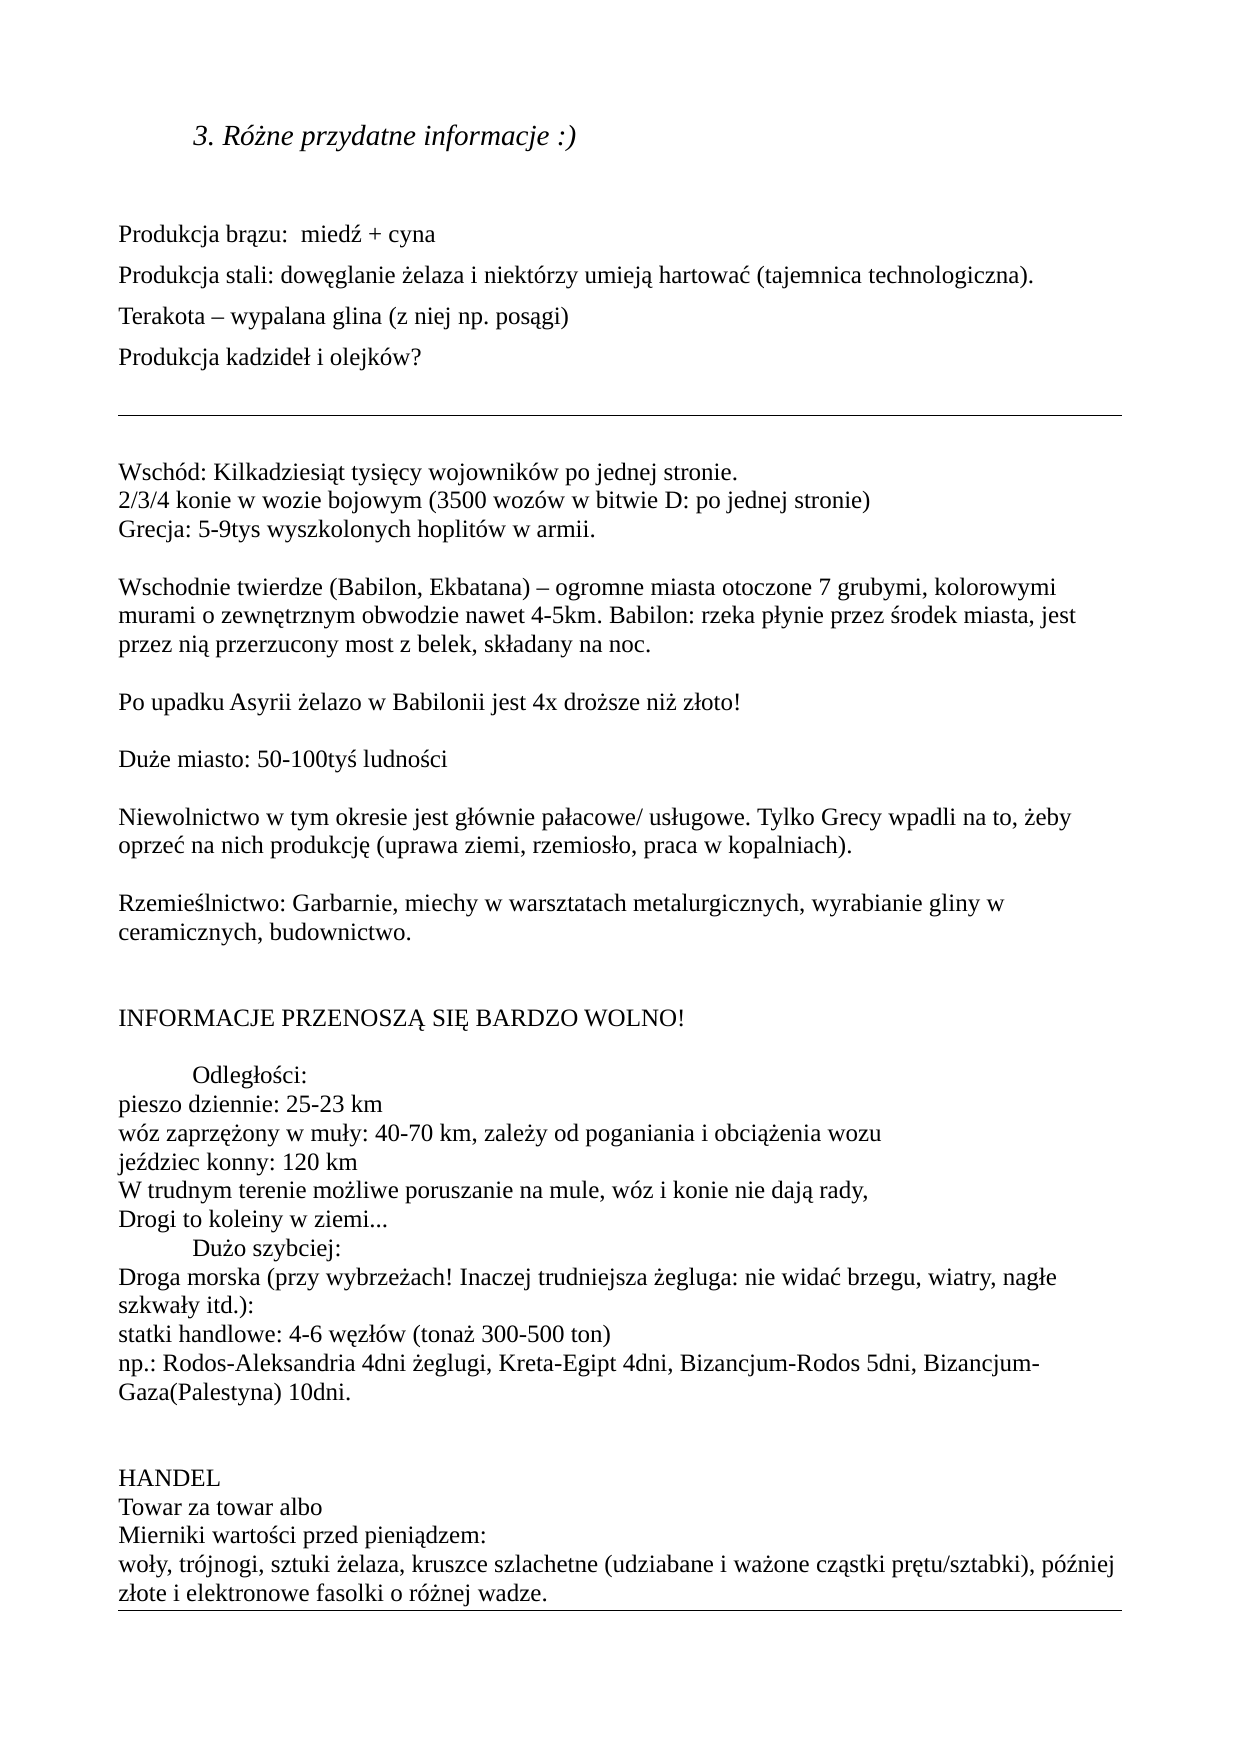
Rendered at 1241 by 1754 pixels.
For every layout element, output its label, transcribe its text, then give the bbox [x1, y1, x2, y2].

text Wschód: Kilkadziesiąt tysięcy wojowników po jednej stronie. [118, 457, 1122, 486]
text pieszo dziennie: 25-23 km [118, 1089, 1122, 1118]
text Niewolnictwo w tym okresie jest głównie pałacowe/ usługowe. Tylko Grecy wpadli na to, żeby oprzeć na nich produkcję (uprawa ziemi, rzemiosło, praca w kopalniach). [118, 802, 1122, 859]
text Duże miasto: 50-100tyś ludności [118, 744, 1122, 773]
text 2/3/4 konie w wozie bojowym (3500 wozów w bitwie D: po jednej stronie) [118, 486, 1122, 514]
text Produkcja brązu: miedź + cyna [118, 219, 1122, 247]
text Produkcja kadzideł i olejków? [118, 342, 1122, 371]
text Produkcja stali: dowęglanie żelaza i niektórzy umieją hartować (tajemnica technologiczna). [118, 260, 1122, 289]
text Odległości: [118, 1061, 1122, 1089]
text Drogi to koleiny w ziemi... [118, 1204, 1122, 1233]
text Towar za towar albo [118, 1492, 1122, 1521]
text Grecja: 5-9tys wyszkolonych hoplitów w armii. [118, 514, 1122, 543]
text HANDEL [118, 1463, 1122, 1492]
text Rzemieślnictwo: Garbarnie, miechy w warsztatach metalurgicznych, wyrabianie gliny w ceramicznych, budownictwo. [118, 888, 1122, 946]
text INFORMACJE PRZENOSZĄ SIĘ BARDZO WOLNO! [118, 1003, 1122, 1032]
text Wschodnie twierdze (Babilon, Ekbatana) – ogromne miasta otoczone 7 grubymi, kolorowymi murami o zewnętrznym obwodzie nawet 4-5km. Babilon: rzeka płynie przez środek miasta, jest przez nią przerzucony most z belek, składany na noc. [118, 572, 1122, 658]
list 3. Różne przydatne informacje :) [156, 118, 1122, 152]
text W trudnym terenie możliwe poruszanie na mule, wóz i konie nie dają rady, [118, 1176, 1122, 1204]
text Mierniki wartości przed pieniądzem: [118, 1521, 1122, 1549]
text statki handlowe: 4-6 węzłów (tonaż 300-500 ton) [118, 1319, 1122, 1348]
text Dużo szybciej: [118, 1233, 1122, 1262]
text np.: Rodos-Aleksandria 4dni żeglugi, Kreta-Egipt 4dni, Bizancjum-Rodos 5dni, Bizancjum-Gaza(Palestyna) 10dni. [118, 1348, 1122, 1406]
text woły, trójnogi, sztuki żelaza, kruszce szlachetne (udziabane i ważone cząstki prętu/sztabki), później złote i elektronowe fasolki o różnej wadze. [118, 1549, 1122, 1610]
text wóz zaprzężony w muły: 40-70 km, zależy od poganiania i obciążenia wozu [118, 1118, 1122, 1147]
text jeździec konny: 120 km [118, 1147, 1122, 1176]
text Terakota – wypalana glina (z niej np. posągi) [118, 301, 1122, 330]
text Po upadku Asyrii żelazo w Babilonii jest 4x droższe niż złoto! [118, 687, 1122, 716]
text Droga morska (przy wybrzeżach! Inaczej trudniejsza żegluga: nie widać brzegu, wiatry, nagłe szkwały itd.): [118, 1262, 1122, 1319]
